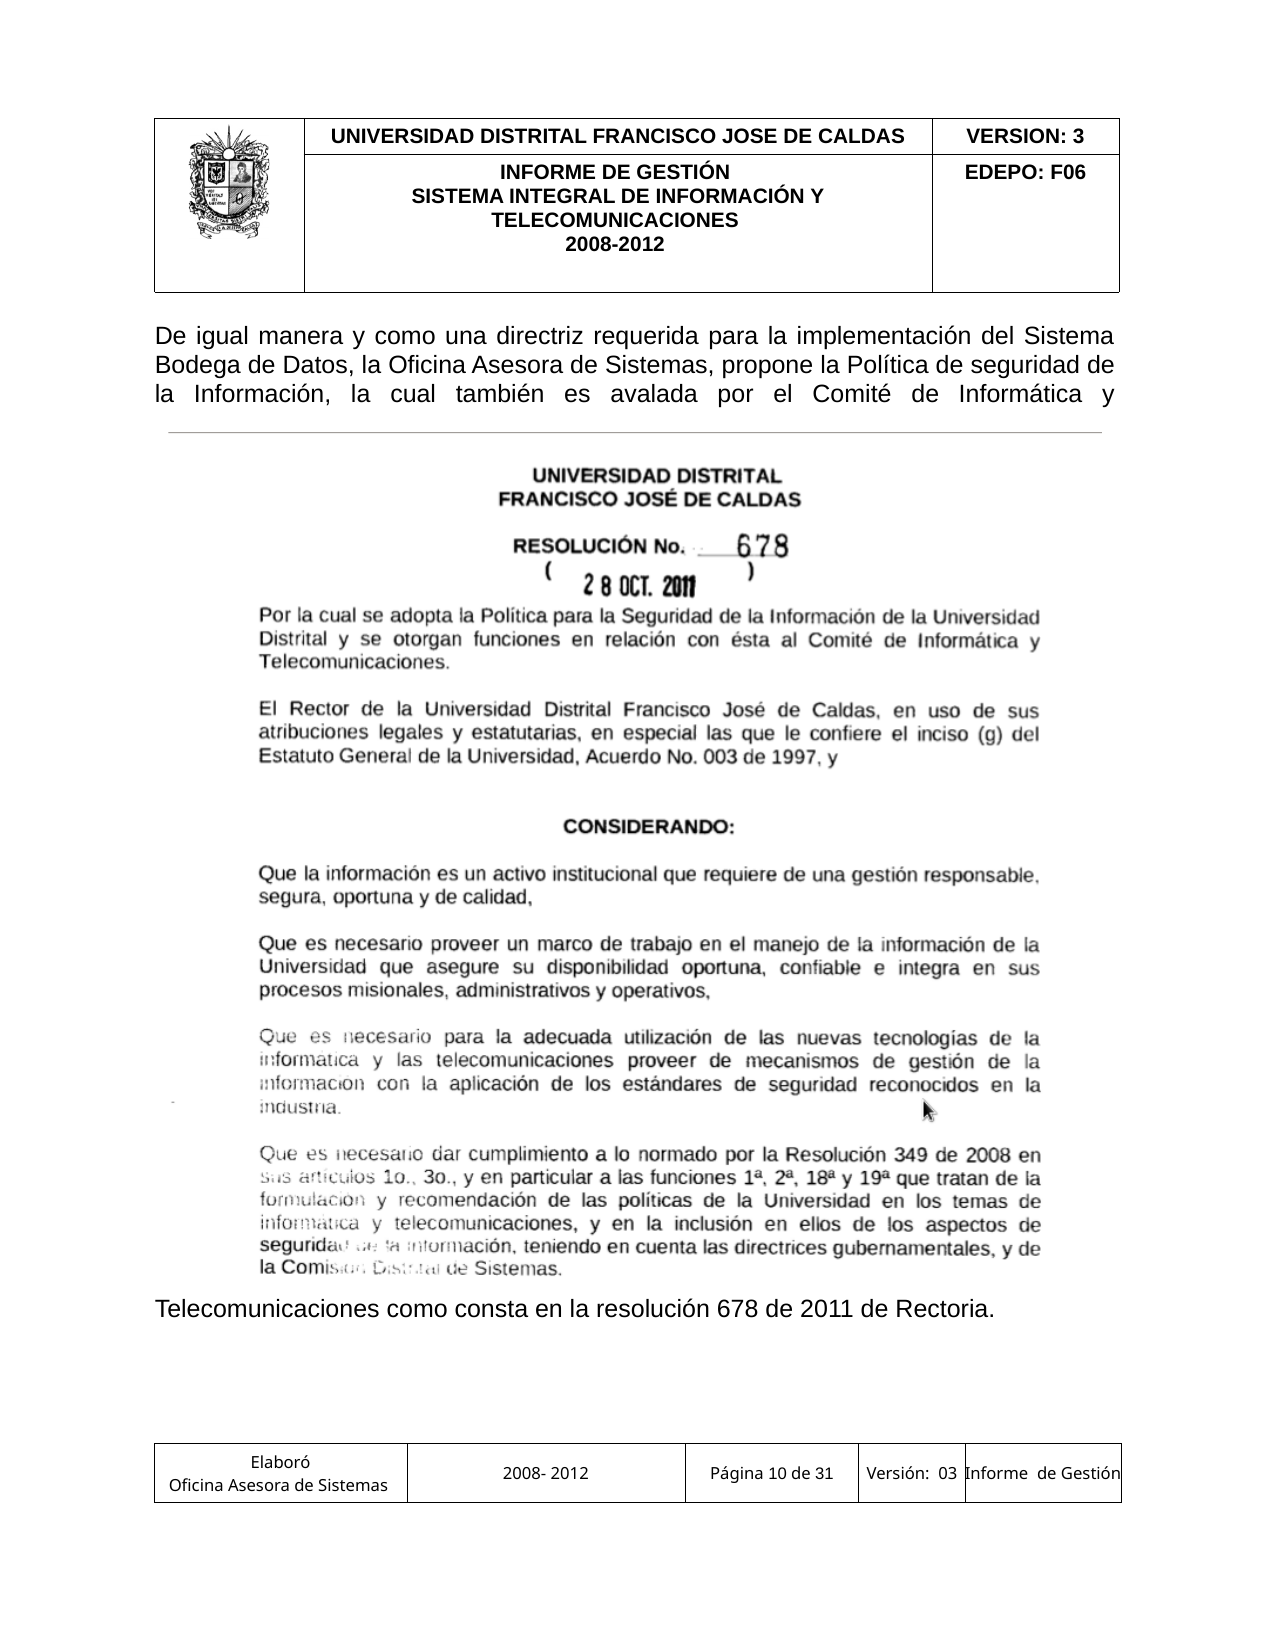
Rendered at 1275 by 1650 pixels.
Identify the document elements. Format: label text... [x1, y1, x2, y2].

picture [188, 124, 270, 239]
text De igual manera y como una directriz requerida para la implementación del Sistema Bodega de Datos, la Oficina Asesora de Sistemas, propone la Política de seguridad de la Información, la cual también es avalada por el Comité de Informática y Telecomunicaciones como consta en la resolución 678 de 2011 de Rectoria. [154, 321, 1116, 1323]
picture [168, 432, 1102, 1294]
